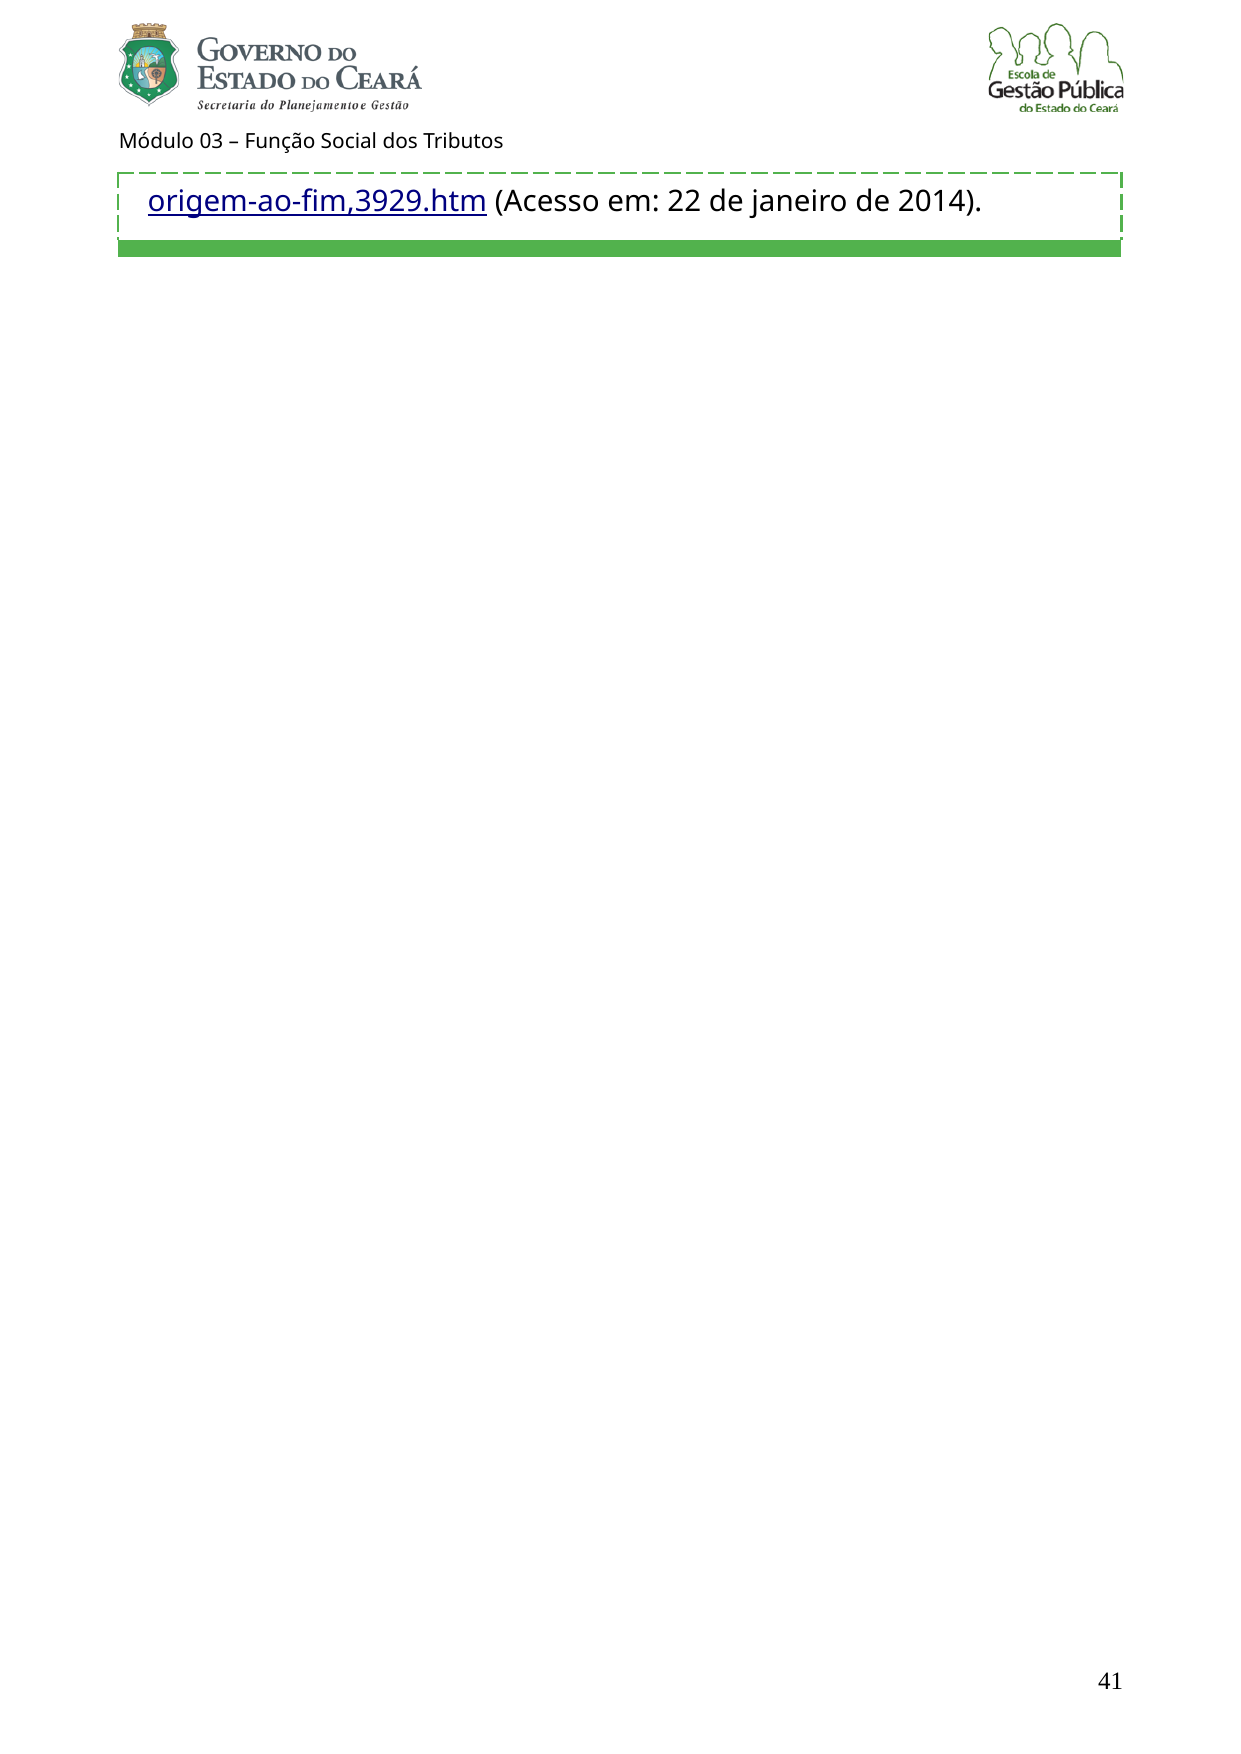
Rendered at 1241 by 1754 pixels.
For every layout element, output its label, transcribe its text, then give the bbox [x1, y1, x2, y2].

table_header origem-ao-fim,3929.htm (Acesso em: 22 de janeiro de 2014). [118, 172, 1121, 240]
picture [118, 23, 1124, 112]
table_cell [118, 240, 1121, 257]
